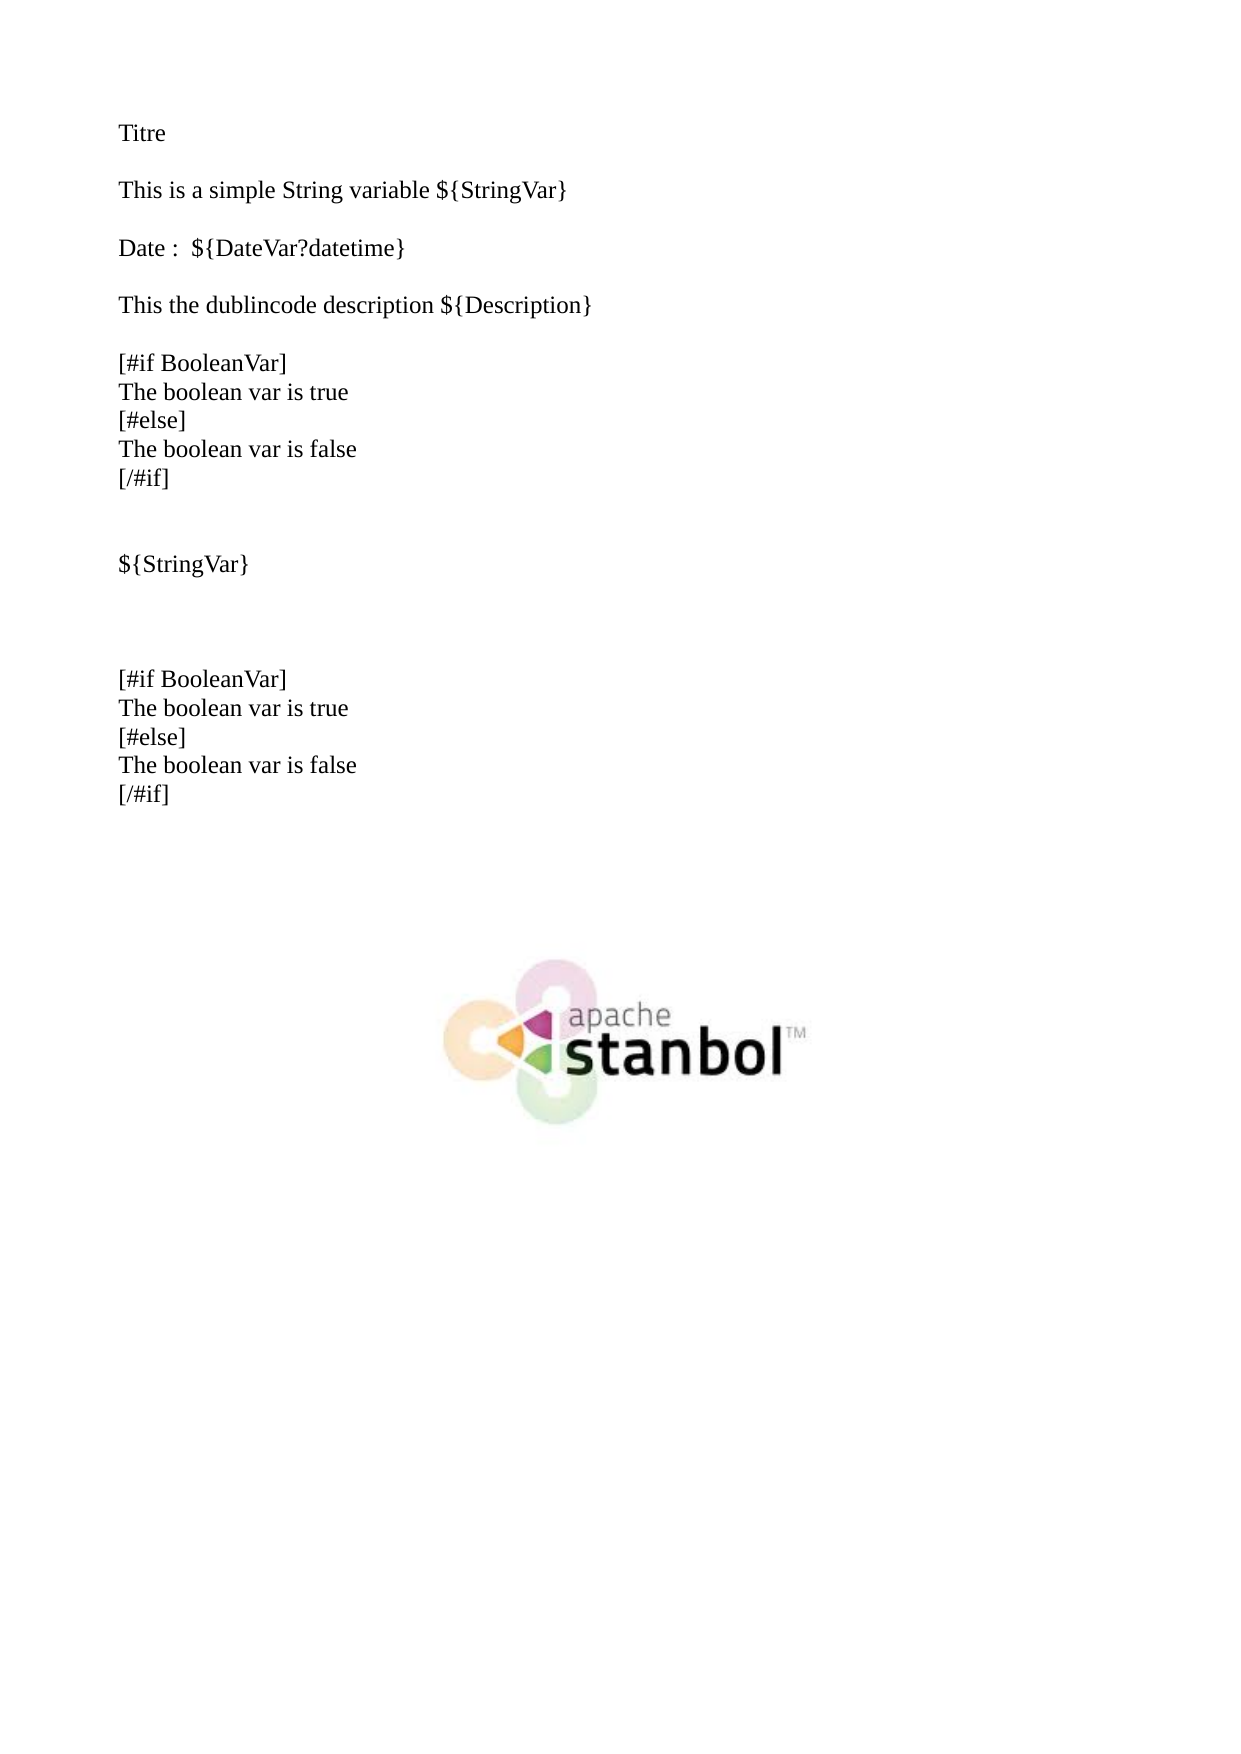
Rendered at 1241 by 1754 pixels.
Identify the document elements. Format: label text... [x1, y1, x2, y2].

text [#else] [118, 406, 1122, 434]
text This the dublincode description ${Description} [118, 291, 1122, 319]
text Date : ${DateVar?datetime} [118, 233, 1122, 262]
text Titre [118, 118, 1122, 147]
text The boolean var is false [118, 434, 1122, 463]
text [/#if] [118, 463, 1122, 492]
picture [411, 894, 829, 1190]
text ${StringVar} [118, 549, 1122, 578]
text This is a simple String variable ${StringVar} [118, 176, 1122, 204]
text [#if BooleanVar] [118, 348, 1122, 377]
text [#if BooleanVar] The boolean var is true [#else] The boolean var is false [/#if] [118, 664, 1122, 837]
text The boolean var is true [118, 377, 1122, 406]
